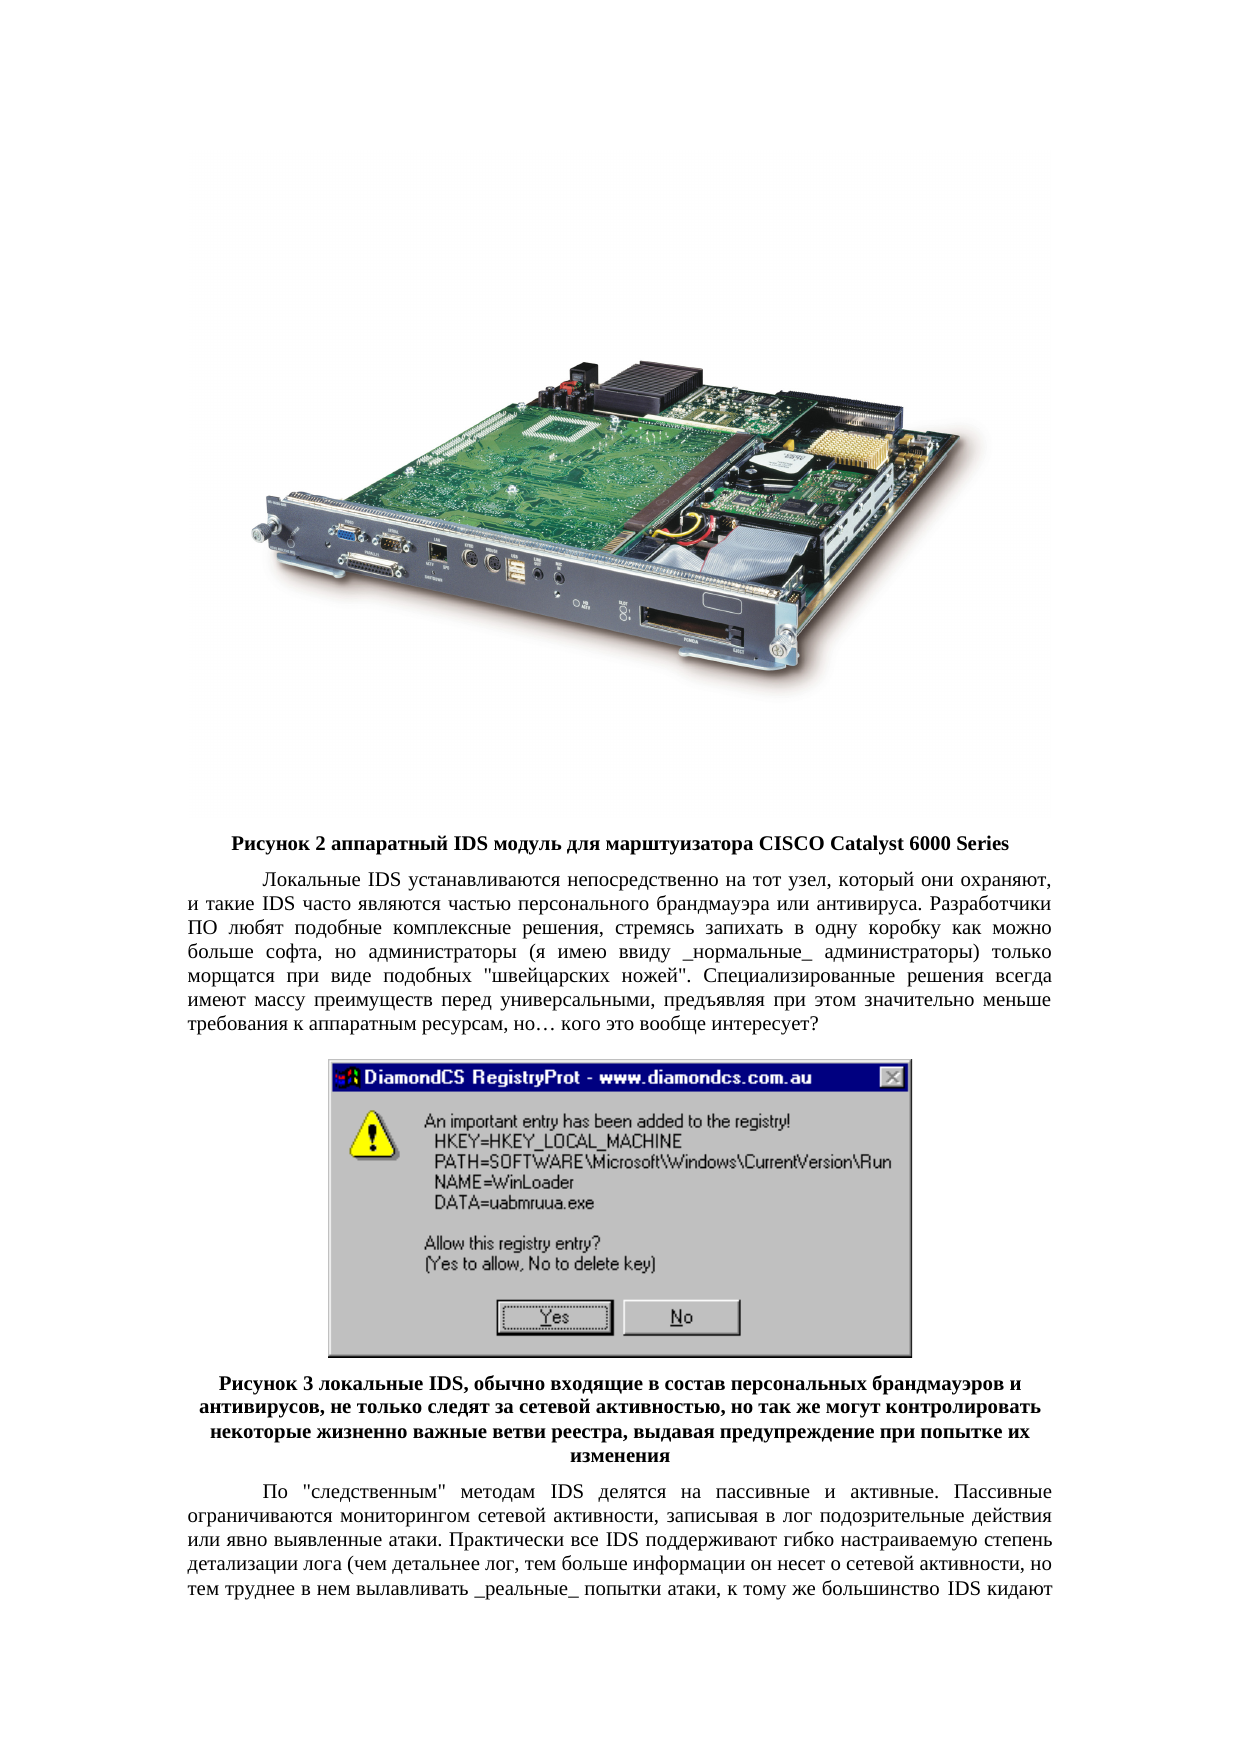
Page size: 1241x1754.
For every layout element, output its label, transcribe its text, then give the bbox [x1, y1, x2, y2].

picture [328, 1059, 913, 1358]
picture [189, 150, 1051, 818]
text По "следственным" методам IDS делятся на пассивные и активные. Пассивные ограничиваются мониторингом сетевой активности, записывая в лог подозрительные действия или явно выявленные атаки. Практически все IDS поддерживают гибко настраиваемую степень детализации лога (чем детальнее лог, тем больше информации он несет о сетевой активности, но тем труднее в нем вылавливать _реальные_ попытки атаки, к тому же большинство IDS кидают [187, 1479, 1053, 1599]
text Локальные IDS устанавливаются непосредственно на тот узел, который они охраняют, и такие IDS часто являются частью персонального брандмауэра или антивируса. Разработчики ПО любят подобные комплексные решения, стремясь запихать в одну коробку как можно больше софта, но администраторы (я имею ввиду _нормальные_ администраторы) только морщатся при виде подобных "швейцарских ножей". Специализированные решения всегда имеют массу преимуществ перед универсальными, предъявляя при этом значительно меньше требования к аппаратным ресурсам, но… кого это вообще интересует? [187, 867, 1053, 1035]
text Рисунок 3 локальные IDS, обычно входящие в состав персональных брандмауэров и антивирусов, не только следят за сетевой активностью, но так же могут контролировать некоторые жизненно важные ветви реестра, выдавая предупреждение при попытке их изменения [187, 1370, 1053, 1467]
text Рисунок 2 аппаратный IDS модуль для марштуизатора CISCO Catalyst 6000 Series [187, 830, 1053, 854]
